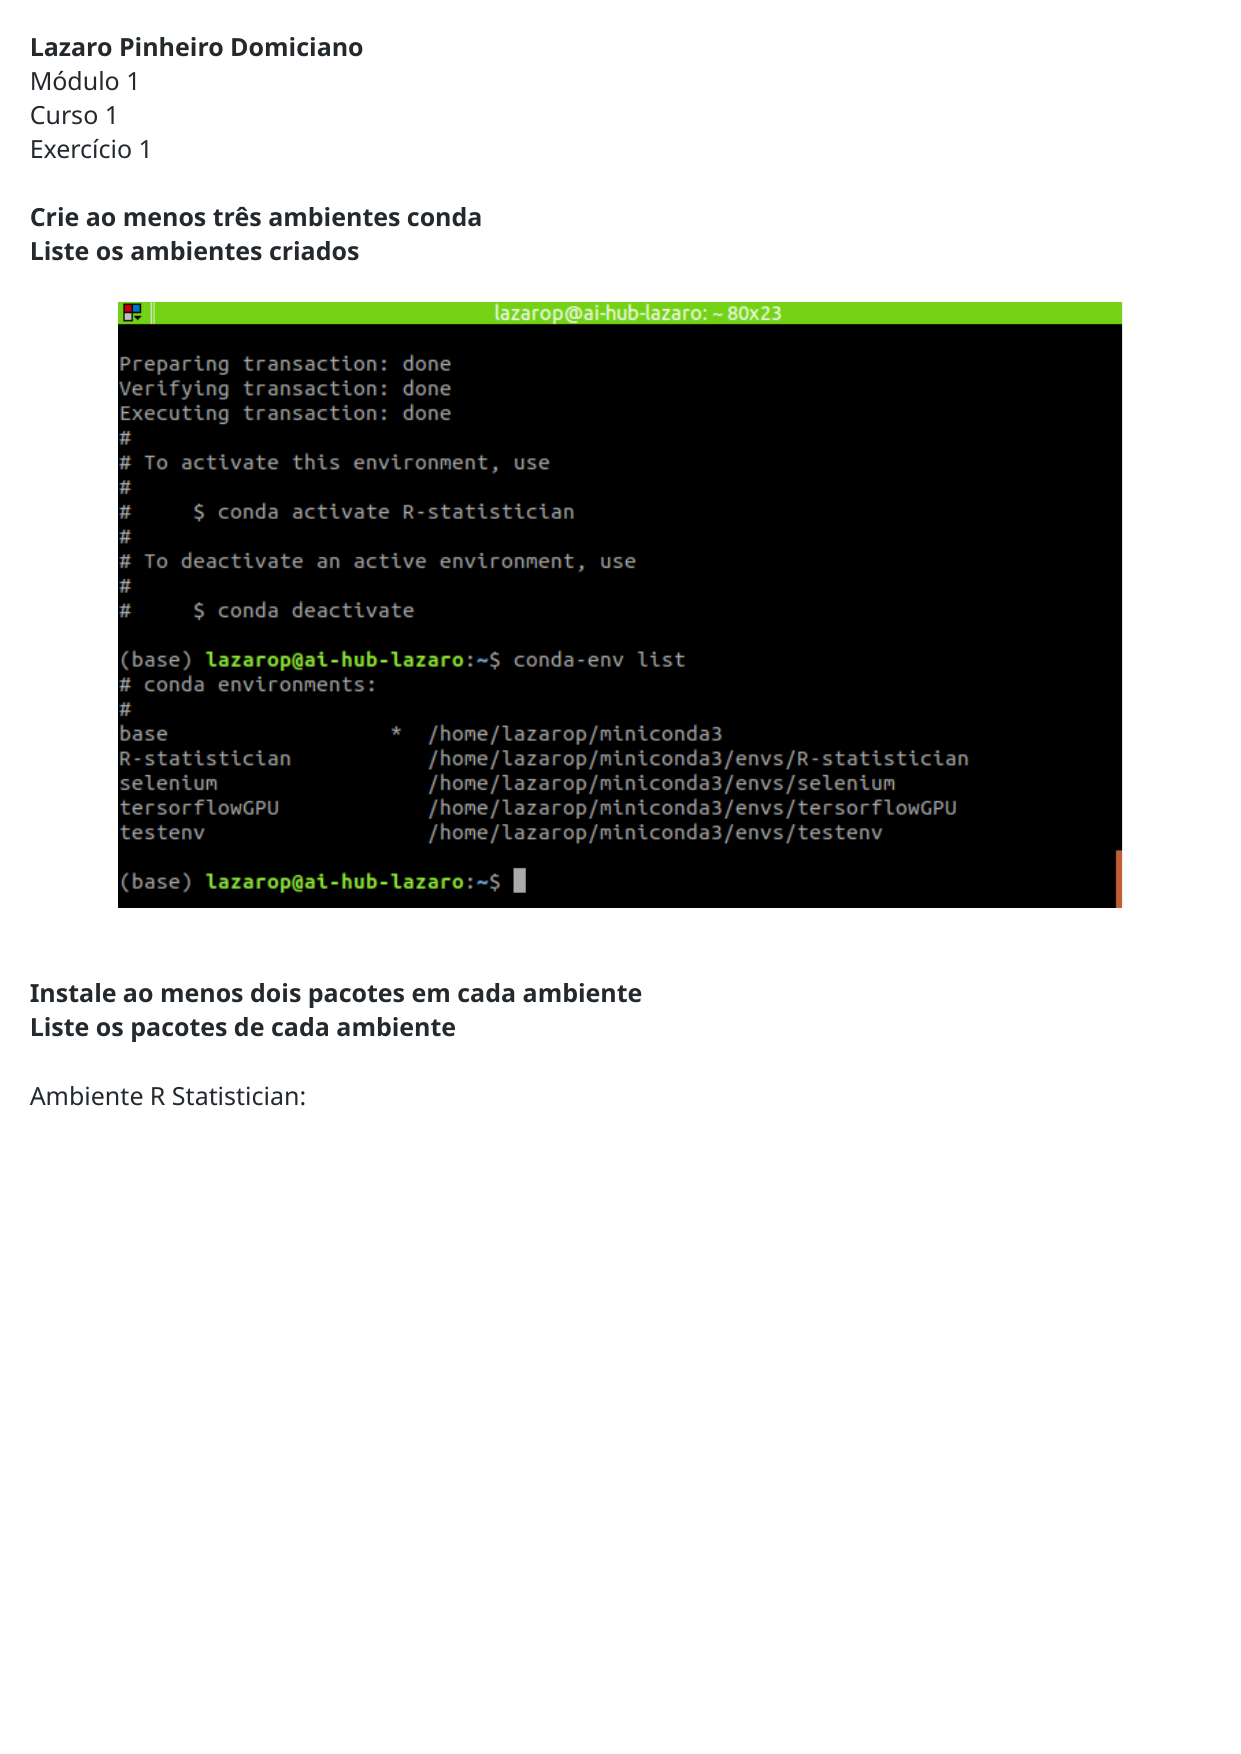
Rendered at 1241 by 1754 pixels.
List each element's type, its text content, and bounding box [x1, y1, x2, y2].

text Liste os pacotes de cada ambiente [29, 1010, 1211, 1044]
text Curso 1 [29, 98, 1211, 132]
text Exercício 1 [29, 132, 1211, 166]
text Lazaro Pinheiro Domiciano [29, 29, 1211, 63]
text Liste os ambientes criados [29, 234, 1211, 268]
text Instale ao menos dois pacotes em cada ambiente [29, 976, 1211, 1010]
picture [118, 302, 1123, 908]
text Ambiente R Statistician: [29, 1078, 1211, 1112]
text Módulo 1 [29, 63, 1211, 98]
text Crie ao menos três ambientes conda [29, 200, 1211, 234]
